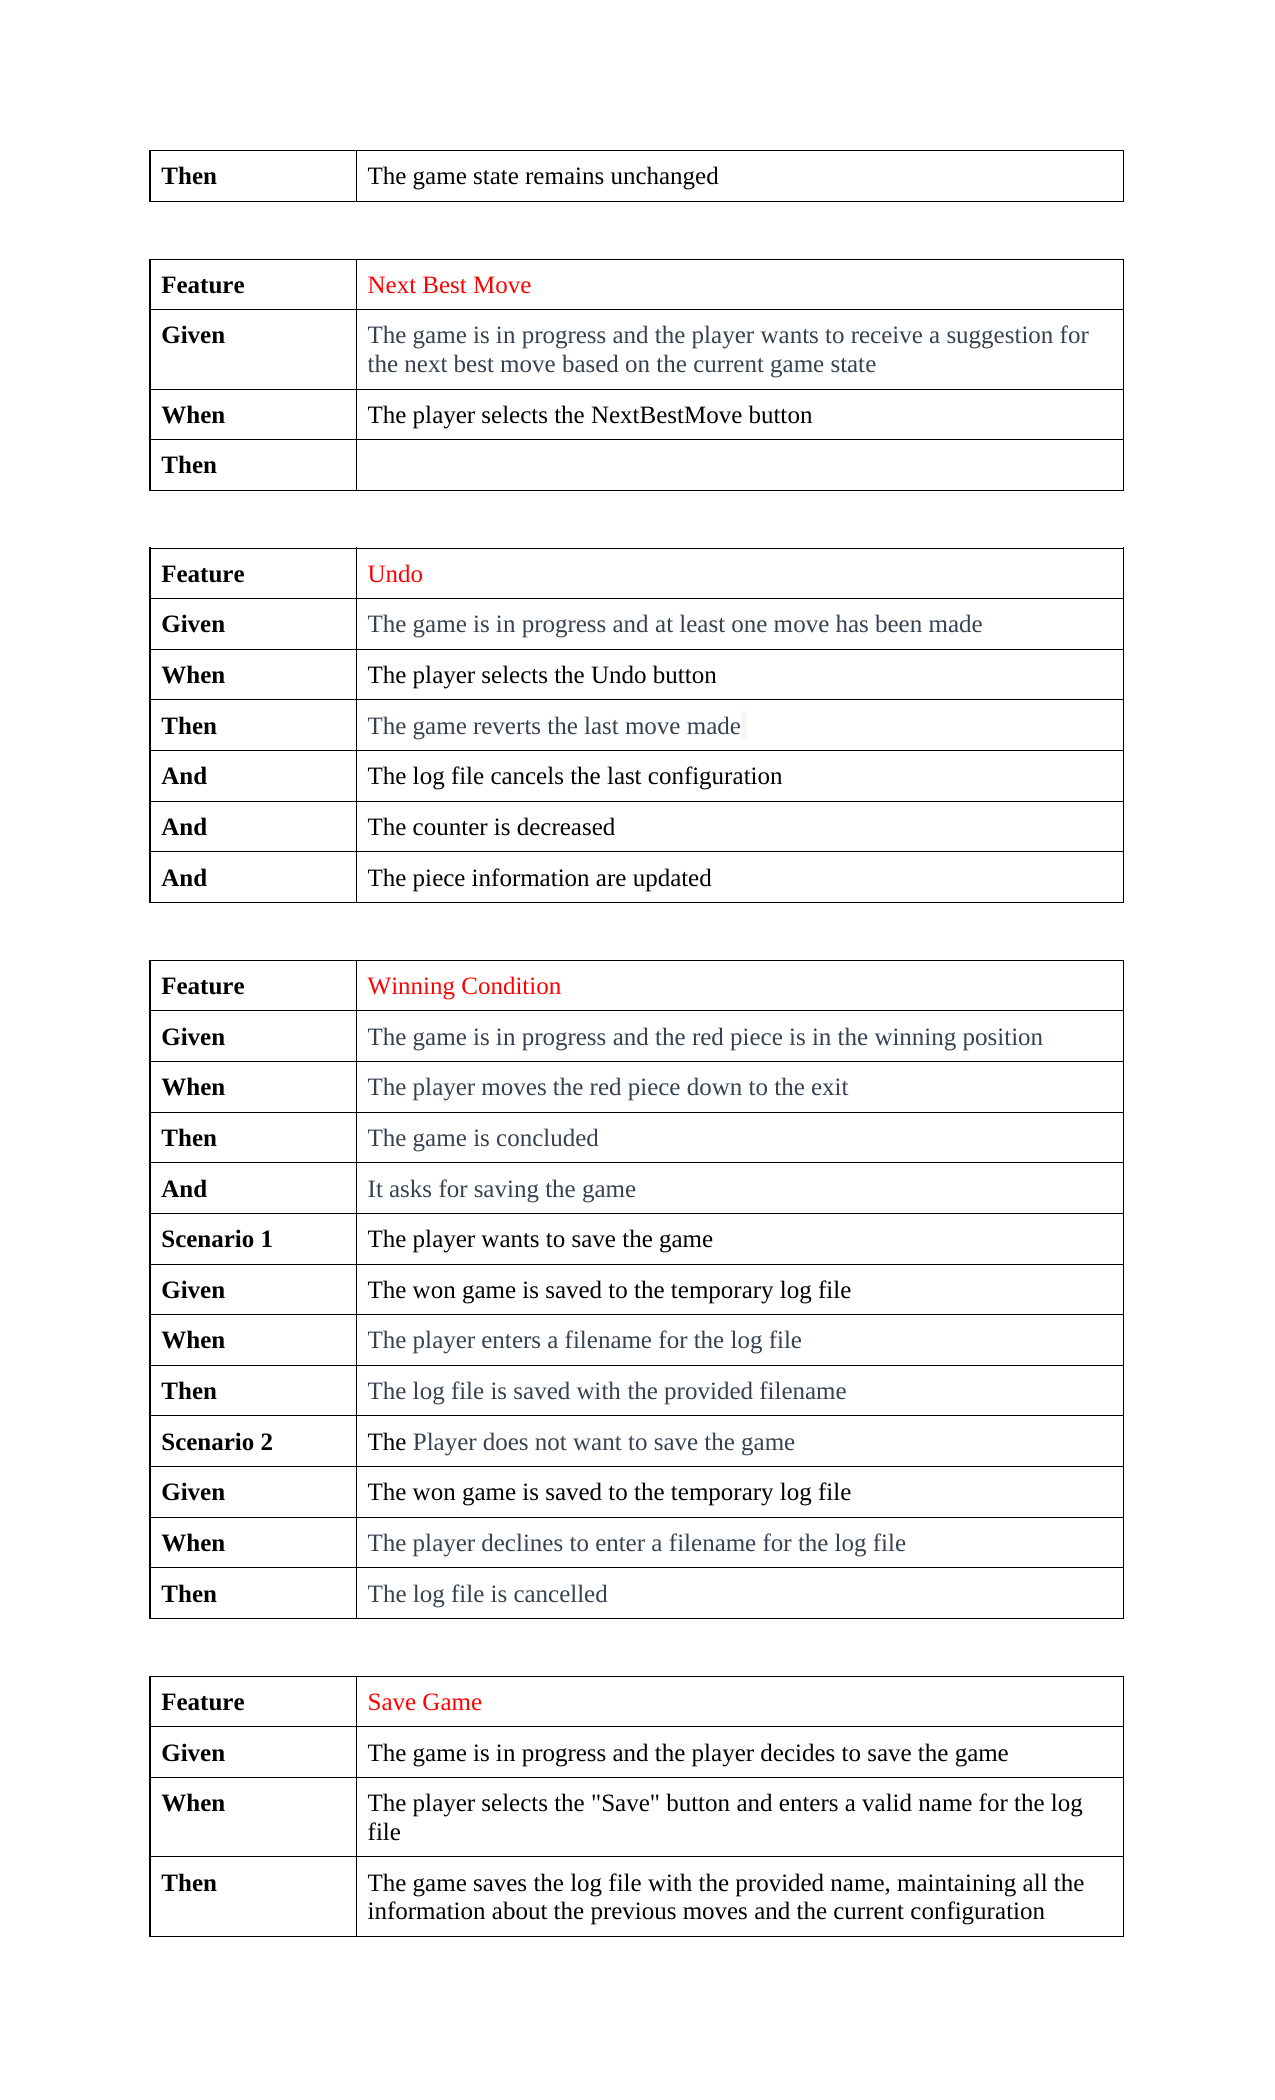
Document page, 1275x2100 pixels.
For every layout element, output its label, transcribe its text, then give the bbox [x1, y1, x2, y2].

table_cell Given [151, 1265, 356, 1314]
table_cell The player selects the "Save" button and enters a valid name for the log file [357, 1778, 1123, 1856]
table_cell Then [151, 440, 356, 490]
table_cell Given [151, 1727, 356, 1777]
table_cell The log file is cancelled [357, 1568, 1123, 1618]
table_cell The game is in progress and at least one move has been made [357, 599, 1123, 649]
table_cell The counter is decreased [357, 802, 1123, 851]
table_cell The player declines to enter a filename for the log file [357, 1518, 1123, 1567]
table_cell And [151, 751, 356, 801]
table_cell The won game is saved to the temporary log file [357, 1467, 1123, 1517]
table_cell Then [151, 700, 356, 750]
table_cell The game is in progress and the player wants to receive a suggestion for the next best move based on the current game state [357, 310, 1123, 388]
table_cell The Player does not want to save the game [357, 1416, 1123, 1466]
table_cell The game reverts the last move made [357, 700, 1123, 750]
table_cell Then [151, 1857, 356, 1936]
table_cell And [151, 852, 356, 902]
table_cell Scenario 1 [151, 1214, 356, 1263]
table_cell The game state remains unchanged [357, 151, 1123, 201]
table_header Save Game [357, 1677, 1123, 1726]
table_cell The player selects the NextBestMove button [357, 390, 1123, 439]
table_header Feature [151, 961, 356, 1010]
table_cell The piece information are updated [357, 852, 1123, 902]
table_cell And [151, 1163, 356, 1213]
table_cell The won game is saved to the temporary log file [357, 1265, 1123, 1314]
table_cell Then [151, 1366, 356, 1415]
table_header Feature [151, 260, 356, 309]
table_cell Given [151, 1011, 356, 1061]
table_header Undo [357, 549, 1123, 598]
table_header Feature [151, 549, 356, 598]
table_cell Then [151, 151, 356, 201]
table_cell Then [151, 1568, 356, 1618]
table_cell When [151, 390, 356, 439]
table_cell The game is concluded [357, 1113, 1123, 1162]
table_cell Given [151, 310, 356, 388]
table_cell The player wants to save the game [357, 1214, 1123, 1263]
table_cell The player moves the red piece down to the exit [357, 1062, 1123, 1112]
table_cell The game is in progress and the player decides to save the game [357, 1727, 1123, 1777]
table_cell The log file cancels the last configuration [357, 751, 1123, 801]
table_cell When [151, 1315, 356, 1365]
table_cell And [151, 802, 356, 851]
table_cell Given [151, 599, 356, 649]
table_cell When [151, 650, 356, 699]
table_header Feature [151, 1677, 356, 1726]
table_cell Then [151, 1113, 356, 1162]
table_cell The player selects the Undo button [357, 650, 1123, 699]
table_cell When [151, 1518, 356, 1567]
table_cell The log file is saved with the provided filename [357, 1366, 1123, 1415]
table_cell The game is in progress and the red piece is in the winning position [357, 1011, 1123, 1061]
table_cell Scenario 2 [151, 1416, 356, 1466]
table_cell The player enters a filename for the log file [357, 1315, 1123, 1365]
table_cell When [151, 1778, 356, 1856]
table_cell Given [151, 1467, 356, 1517]
table_cell It asks for saving the game [357, 1163, 1123, 1213]
table_cell [357, 440, 1123, 490]
table_header Next Best Move [357, 260, 1123, 309]
table_cell The game saves the log file with the provided name, maintaining all the information about the previous moves and the current configuration [357, 1857, 1123, 1936]
table_header Winning Condition [357, 961, 1123, 1010]
table_cell When [151, 1062, 356, 1112]
